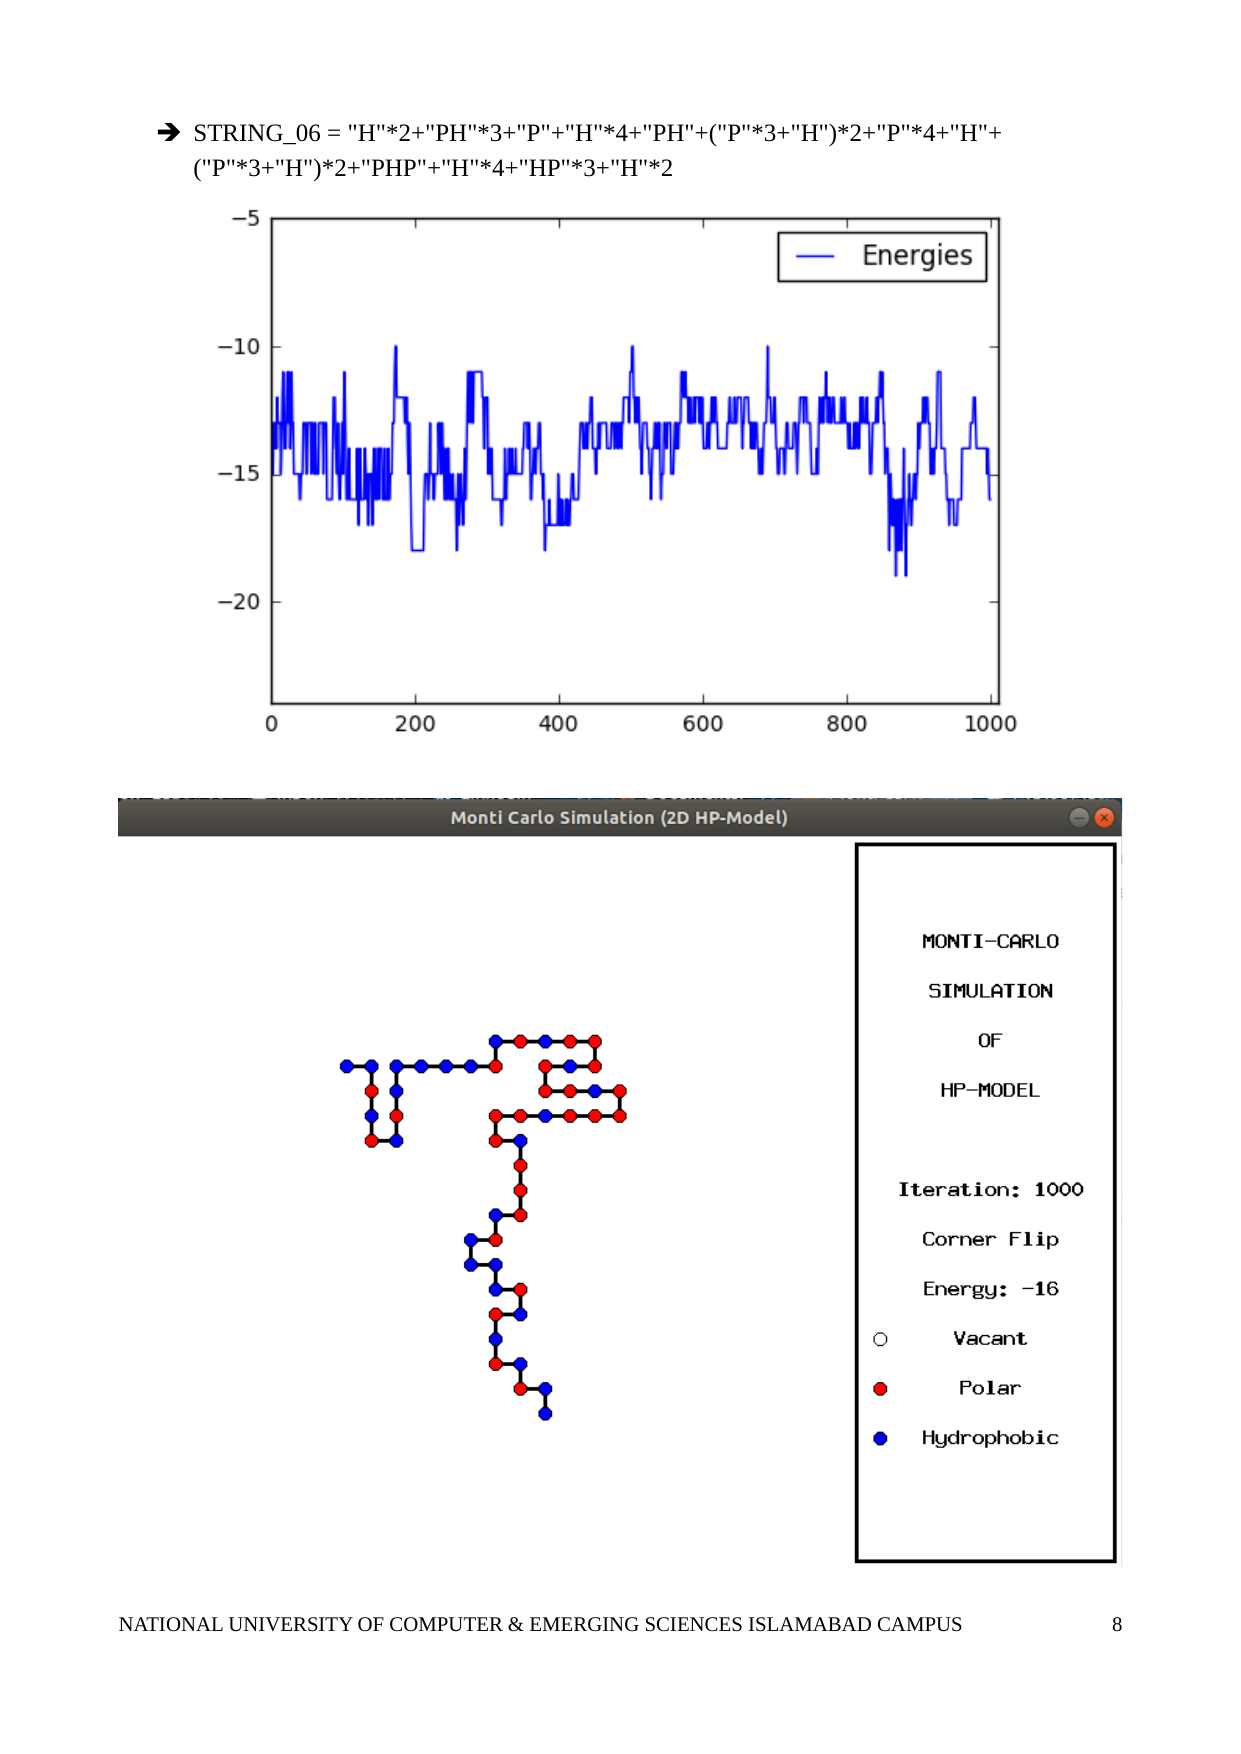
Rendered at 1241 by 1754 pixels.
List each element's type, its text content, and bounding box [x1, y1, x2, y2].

picture [118, 798, 1123, 1567]
list STRING_06 = "H"*2+"PH"*3+"P"+"H"*4+"PH"+("P"*3+"H")*2+"P"*4+"H"+("P"*3+"H")*2+"PHP"+"H"*4+"HP"*3+"H"*2 [156, 118, 1122, 181]
picture [204, 201, 1036, 744]
